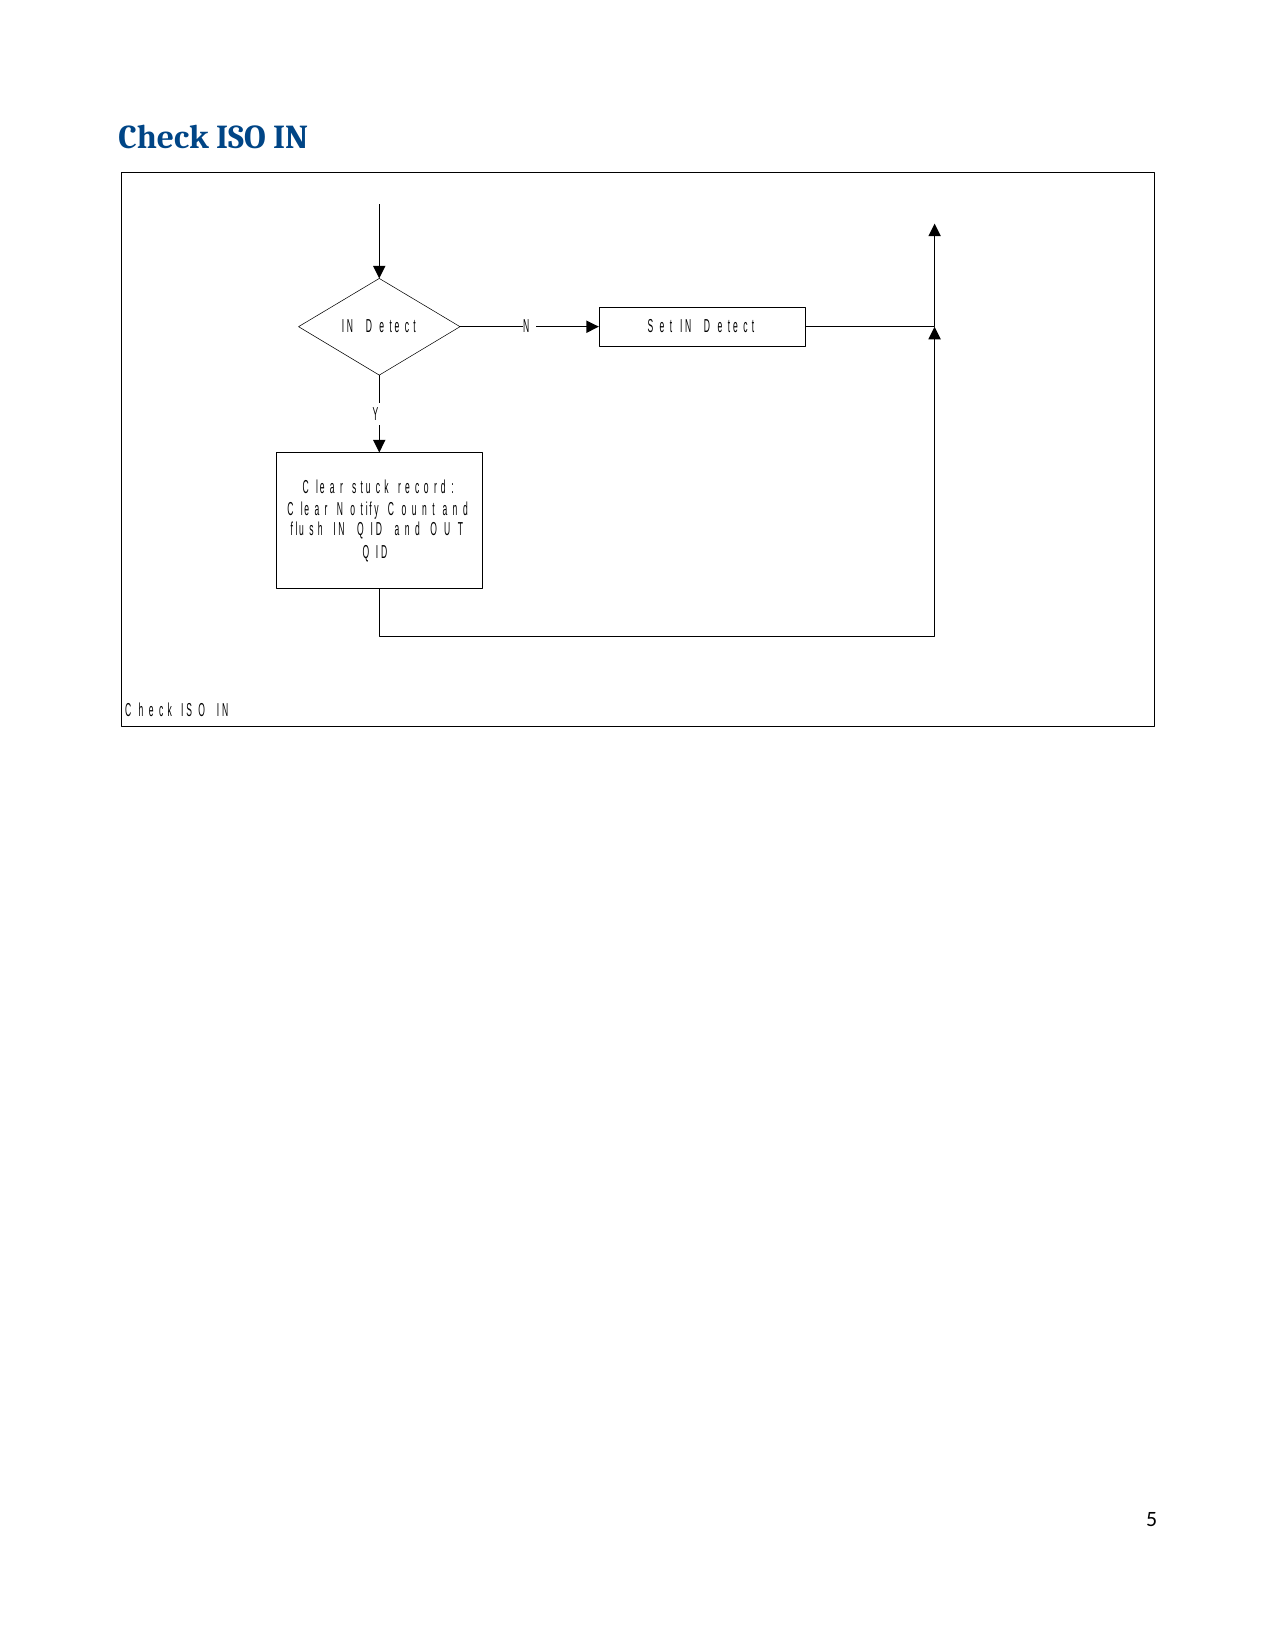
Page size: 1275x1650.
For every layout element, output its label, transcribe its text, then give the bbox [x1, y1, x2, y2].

subtitle Check ISO IN [118, 118, 1157, 157]
